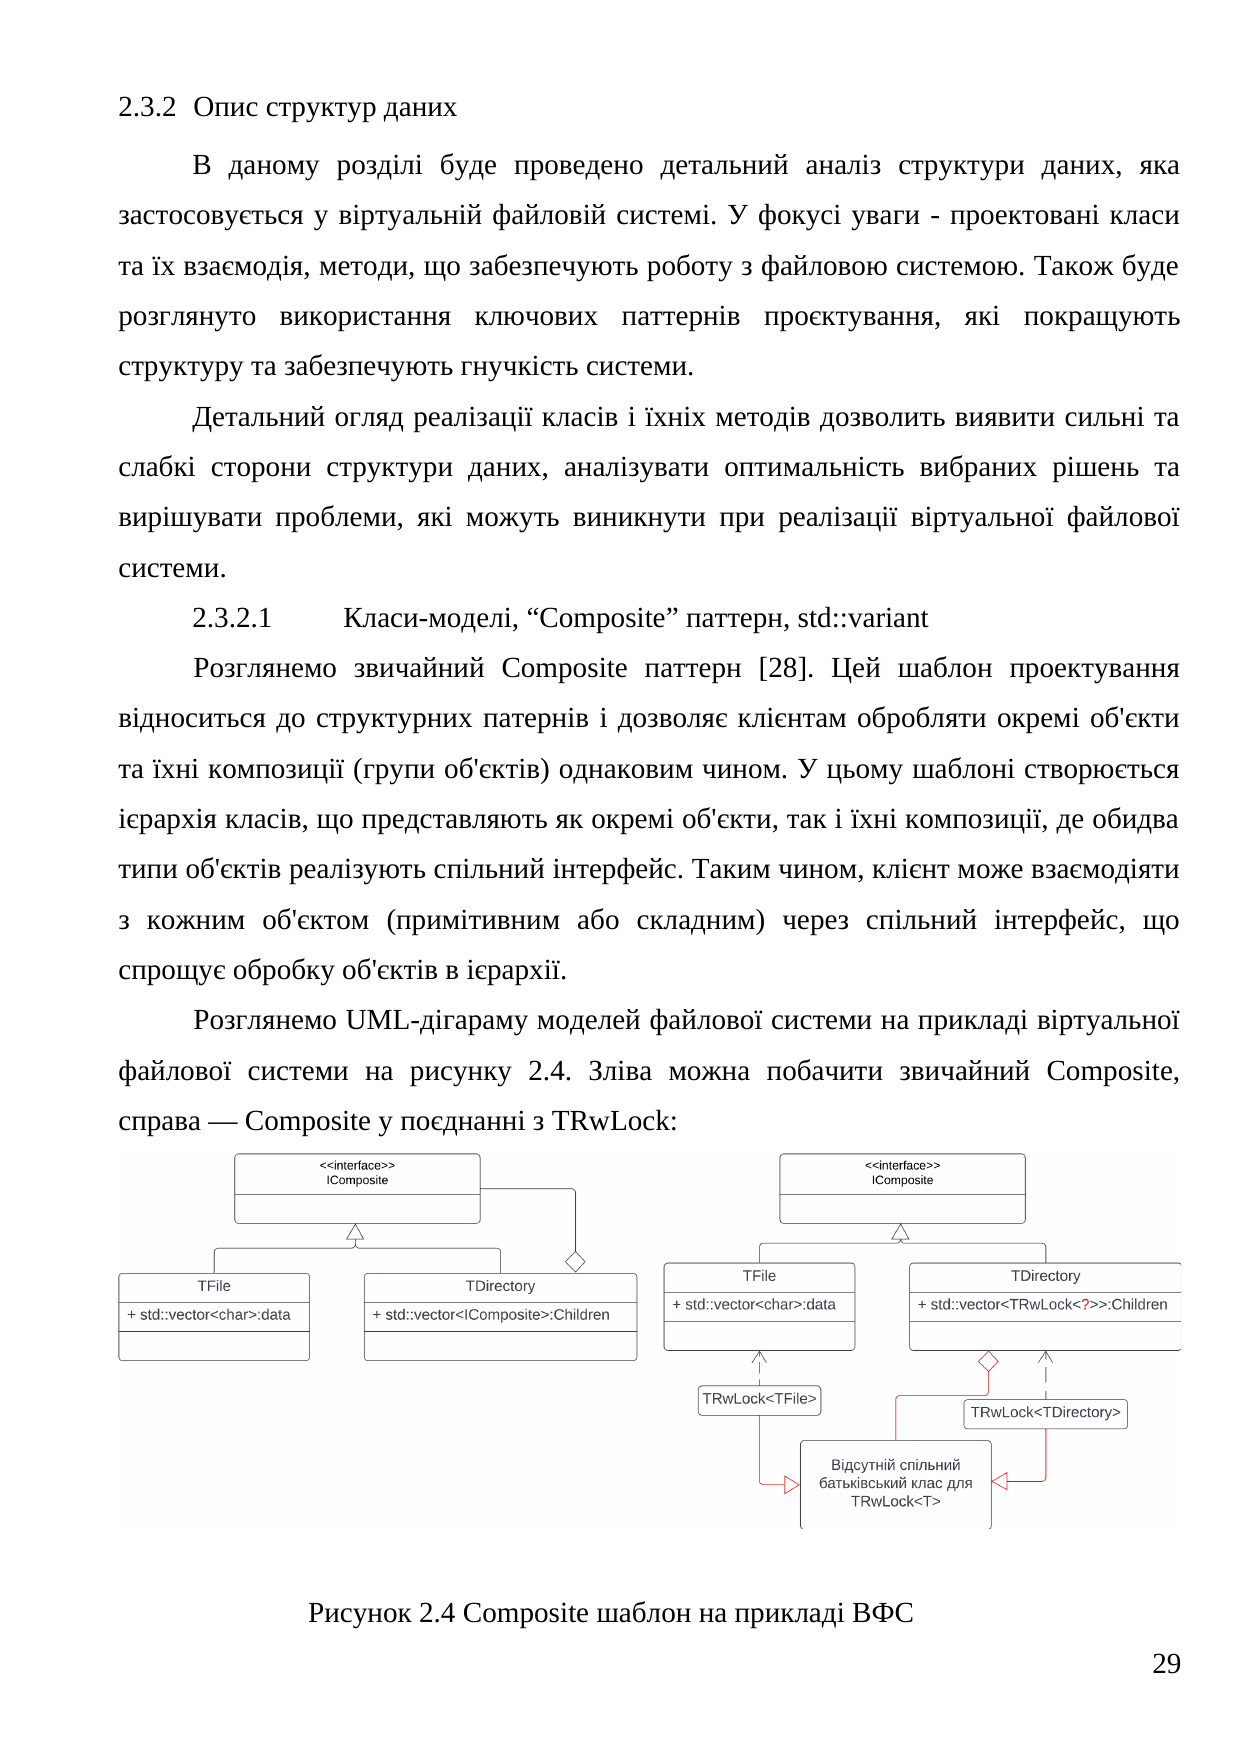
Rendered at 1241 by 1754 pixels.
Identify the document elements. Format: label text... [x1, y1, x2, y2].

picture [118, 1153, 1182, 1529]
subtitle Класи-моделі, “Composite” паттерн, std::variant [192, 600, 1181, 633]
text Розглянемо UML-дігараму моделей файлової системи на прикладі віртуальної файлової системи на рисунку 2.4. Зліва можна побачити звичайний Composite, справа — Composite у поєднанні з TRwLock: [118, 1002, 1181, 1137]
list Composite шаблон на прикладі ВФС [118, 1596, 1181, 1629]
subtitle Опис структур даних [118, 89, 1181, 122]
text Розглянемо звичайний Composite паттерн [28]. Цей шаблон проектування відноситься до структурних патернів і дозволяє клієнтам обробляти окремі об'єкти та їхні композиції (групи об'єктів) однаковим чином. У цьому шаблоні створюється ієрархія класів, що представляють як окремі об'єкти, так і їхні композиції, де обидва типи об'єктів реалізують спільний інтерфейс. Таким чином, клієнт може взаємодіяти з кожним об'єктом (примітивним або складним) через спільний інтерфейс, що спрощує обробку об'єктів в ієрархії. [118, 650, 1181, 986]
text В даному розділі буде проведено детальний аналіз структури даних, яка застосовується у віртуальній файловій системі. У фокусі уваги - проектовані класи та їх взаємодія, методи, що забезпечують роботу з файловою системою. Також буде розглянуто використання ключових паттернів проєктування, які покращують структуру та забезпечують гнучкість системи. [118, 147, 1181, 382]
text Детальний огляд реалізації класів і їхніх методів дозволить виявити сильні та слабкі сторони структури даних, аналізувати оптимальність вибраних рішень та вирішувати проблеми, які можуть виникнути при реалізації віртуальної файлової системи. [118, 399, 1181, 583]
